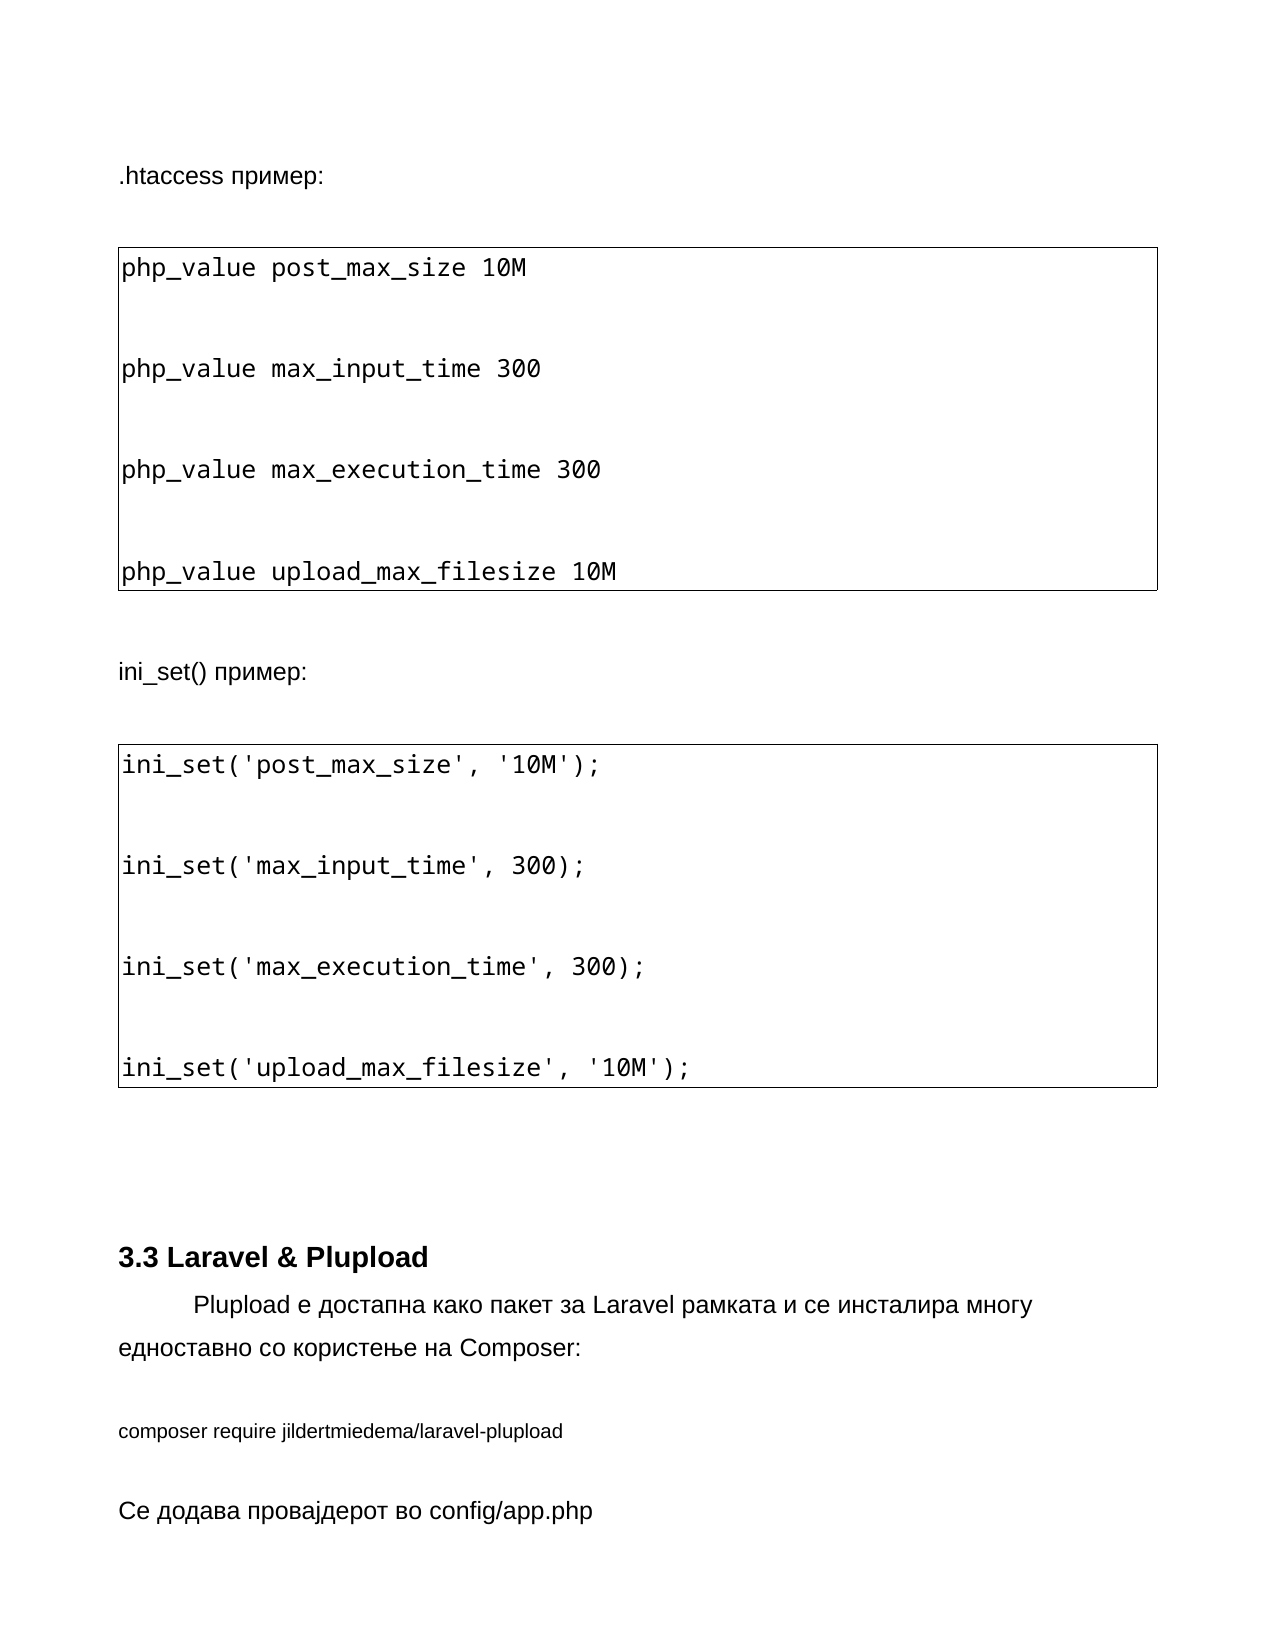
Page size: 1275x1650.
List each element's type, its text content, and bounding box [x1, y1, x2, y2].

text Се додава провајдерот во config/app.php [118, 1496, 1157, 1525]
text ini_set('post_max_size', '10M'); [119, 745, 1157, 781]
text php_value upload_max_filesize 10M [119, 550, 1157, 590]
text .htaccess пример: [118, 161, 1157, 190]
text php_value post_max_size 10M [119, 248, 1157, 284]
text 3.3 Laravel & Plupload [118, 1240, 1157, 1273]
text ini_set('upload_max_filesize', '10M'); [119, 1047, 1157, 1087]
text composer require jildertmiedema/laravel-plupload [118, 1420, 1157, 1443]
text php_value max_execution_time 300 [119, 449, 1157, 486]
text ini_set() пример: [118, 657, 1157, 729]
text ini_set('max_execution_time', 300); [119, 946, 1157, 983]
text php_value max_input_time 300 [119, 348, 1157, 385]
text ini_set('max_input_time', 300); [119, 844, 1157, 882]
text Plupload е достапна како пакет за Laravel рамката и се инсталира многу едноставно со користење на Composer: [118, 1290, 1157, 1362]
